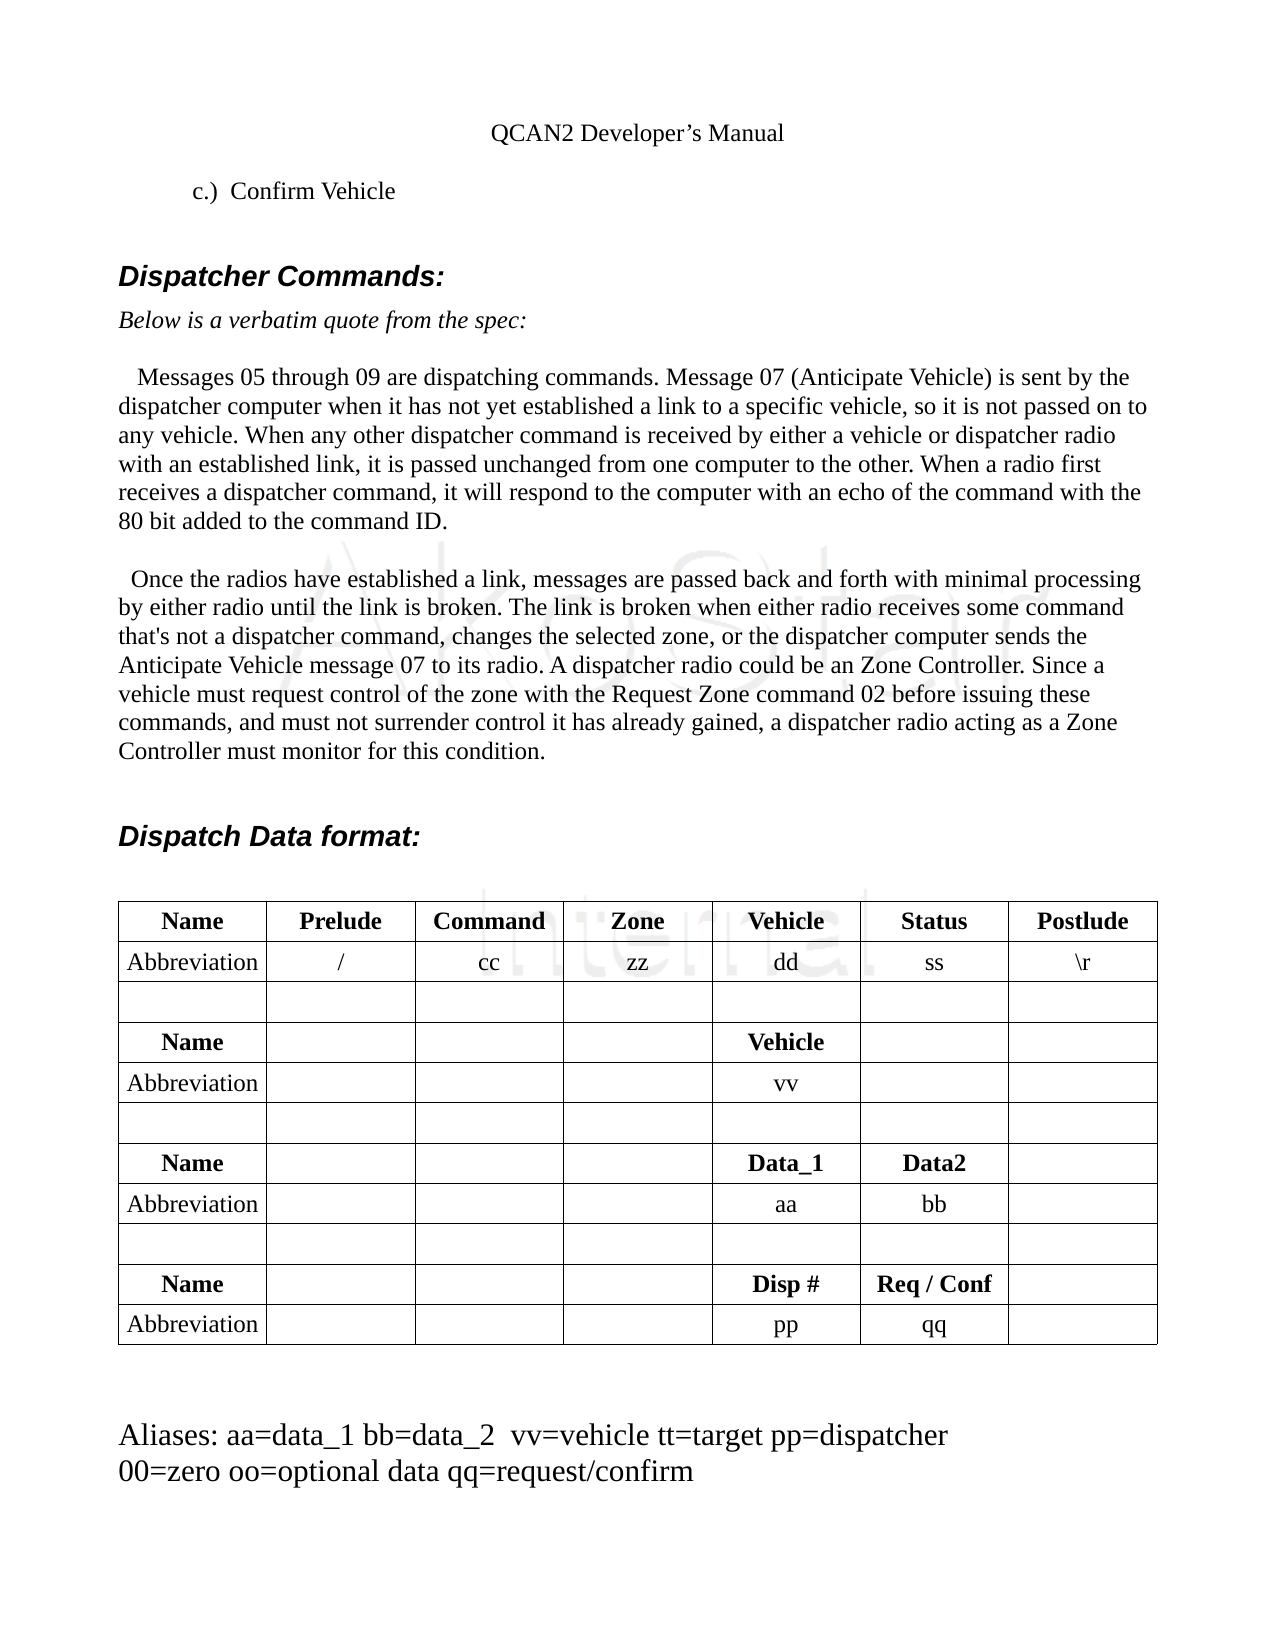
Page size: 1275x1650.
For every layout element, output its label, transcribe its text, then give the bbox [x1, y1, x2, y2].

table_cell / [267, 942, 415, 981]
table_cell [1009, 1103, 1157, 1142]
table_cell [1009, 1305, 1157, 1344]
table_cell Abbreviation [119, 942, 266, 981]
table_cell Data_1 [713, 1144, 860, 1183]
table_cell [267, 1103, 415, 1142]
table_cell pp [713, 1305, 860, 1344]
table_cell [416, 1103, 563, 1142]
table_cell ss [861, 942, 1008, 981]
table_cell [1009, 1063, 1157, 1102]
table_header Name [119, 902, 266, 941]
table_cell [861, 982, 1008, 1022]
table_cell [416, 1023, 563, 1062]
table_cell [564, 1144, 712, 1183]
table_cell [861, 1224, 1008, 1263]
table_cell [416, 1265, 563, 1304]
table_cell [1009, 1265, 1157, 1304]
table_cell [713, 1224, 860, 1263]
table_cell [564, 1063, 712, 1102]
table_cell [267, 1305, 415, 1344]
table_cell [1009, 1184, 1157, 1223]
table_cell [564, 1103, 712, 1142]
text Once the radios have established a link, messages are passed back and forth with minimal processing by either radio until the link is broken. The link is broken when either radio receives some command that's not a dispatcher command, changes the selected zone, or the dispatcher computer sends the Anticipate Vehicle message 07 to its radio. A dispatcher radio could be an Zone Controller. Since a vehicle must request control of the zone with the Request Zone command 02 before issuing these commands, and must not surrender control it has already gained, a dispatcher radio acting as a Zone Controller must monitor for this condition. [118, 564, 1157, 765]
table_cell [119, 1224, 266, 1263]
table_cell Disp # [713, 1265, 860, 1304]
table_cell [416, 1144, 563, 1183]
table_cell aa [713, 1184, 860, 1223]
table_cell [1009, 1224, 1157, 1263]
table_cell [861, 1103, 1008, 1142]
table_cell [861, 1063, 1008, 1102]
table_cell Req / Conf [861, 1265, 1008, 1304]
table_header Status [861, 902, 1008, 941]
text Below is a verbatim quote from the spec: [118, 305, 1157, 334]
table_cell [564, 1265, 712, 1304]
table_cell [416, 1184, 563, 1223]
table_cell [267, 1063, 415, 1102]
text c.) Confirm Vehicle [192, 176, 1157, 205]
table_cell [267, 1224, 415, 1263]
table_cell [267, 1023, 415, 1062]
picture [237, 852, 1038, 901]
table_cell [267, 1265, 415, 1304]
table_cell Abbreviation [119, 1063, 266, 1102]
text 00=zero oo=optional data qq=request/confirm [118, 1452, 1157, 1488]
table_cell dd [713, 942, 860, 981]
table_cell Name [119, 1265, 266, 1304]
table_cell [713, 1103, 860, 1142]
table_cell zz [564, 942, 712, 981]
table_cell [1009, 982, 1157, 1022]
table_header Zone [564, 902, 712, 941]
table_cell [416, 1224, 563, 1263]
table_header Postlude [1009, 902, 1157, 941]
table_cell [267, 1144, 415, 1183]
table_cell bb [861, 1184, 1008, 1223]
table_cell Name [119, 1144, 266, 1183]
table_cell [713, 982, 860, 1022]
table_cell [1009, 1144, 1157, 1183]
table_cell [1009, 1023, 1157, 1062]
subtitle Dispatch Data format: [118, 819, 1157, 852]
text Messages 05 through 09 are dispatching commands. Message 07 (Anticipate Vehicle) is sent by the dispatcher computer when it has not yet established a link to a specific vehicle, so it is not passed on to any vehicle. When any other dispatcher command is received by either a vehicle or dispatcher radio with an established link, it is passed unchanged from one computer to the other. When a radio first receives a dispatcher command, it will respond to the computer with an echo of the command with the 80 bit added to the command ID. [118, 362, 1157, 535]
text Aliases: aa=data_1 bb=data_2 vv=vehicle tt=target pp=dispatcher [118, 1416, 1157, 1452]
table_cell vv [713, 1063, 860, 1102]
table_cell [119, 1103, 266, 1142]
picture [237, 535, 1038, 564]
table_cell [416, 1063, 563, 1102]
table_cell Abbreviation [119, 1305, 266, 1344]
table_cell [119, 982, 266, 1022]
table_cell Vehicle [713, 1023, 860, 1062]
picture [237, 765, 1038, 819]
table_cell Name [119, 1023, 266, 1062]
table_cell [416, 1305, 563, 1344]
table_cell [564, 982, 712, 1022]
table_cell [267, 1184, 415, 1223]
table_cell [861, 1023, 1008, 1062]
table_header Command [416, 902, 563, 941]
table_cell [564, 1023, 712, 1062]
table_cell [564, 1184, 712, 1223]
table_header Vehicle [713, 902, 860, 941]
table_cell [564, 1305, 712, 1344]
table_cell [564, 1224, 712, 1263]
table_cell [416, 982, 563, 1022]
table_cell \r [1009, 942, 1157, 981]
table_cell [267, 982, 415, 1022]
table_cell cc [416, 942, 563, 981]
table_cell qq [861, 1305, 1008, 1344]
table_header Prelude [267, 902, 415, 941]
table_cell Abbreviation [119, 1184, 266, 1223]
subtitle Dispatcher Commands: [118, 259, 1157, 292]
table_cell Data2 [861, 1144, 1008, 1183]
